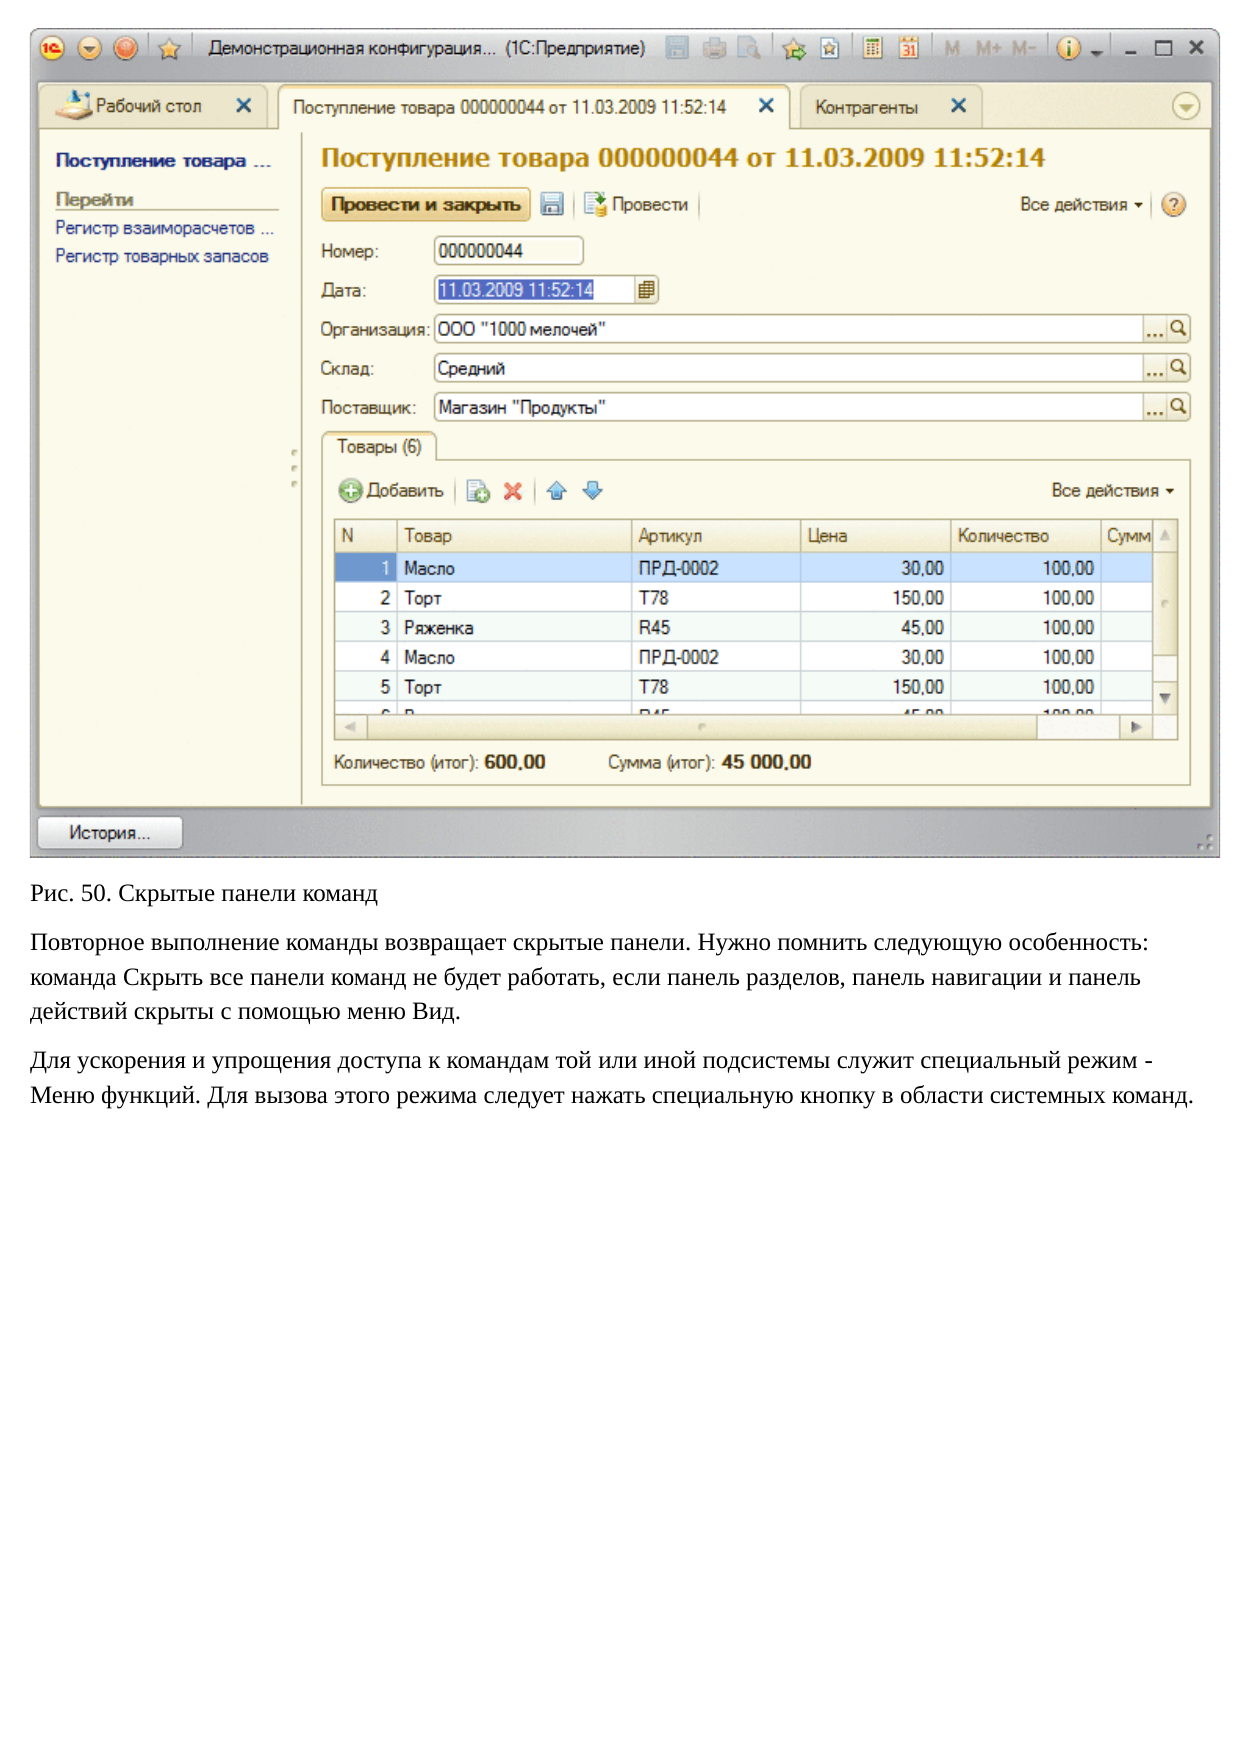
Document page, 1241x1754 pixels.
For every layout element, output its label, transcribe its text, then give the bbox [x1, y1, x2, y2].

text Для ускорения и упрощения доступа к командам той или иной подсистемы служит специальный режим ‑ Меню функций. Для вызова этого режима следует нажать специальную кнопку в области системных команд. [30, 1045, 1211, 1108]
text Повторное выполнение команды возвращает скрытые панели. Нужно помнить следующую особенность: команда Скрыть все панели команд не будет работать, если панель разделов, панель навигации и панель действий скрыты с помощью меню Вид. [30, 927, 1211, 1025]
text Рис. 50. Скрытые панели команд [30, 878, 1211, 907]
picture [29, 28, 1221, 858]
